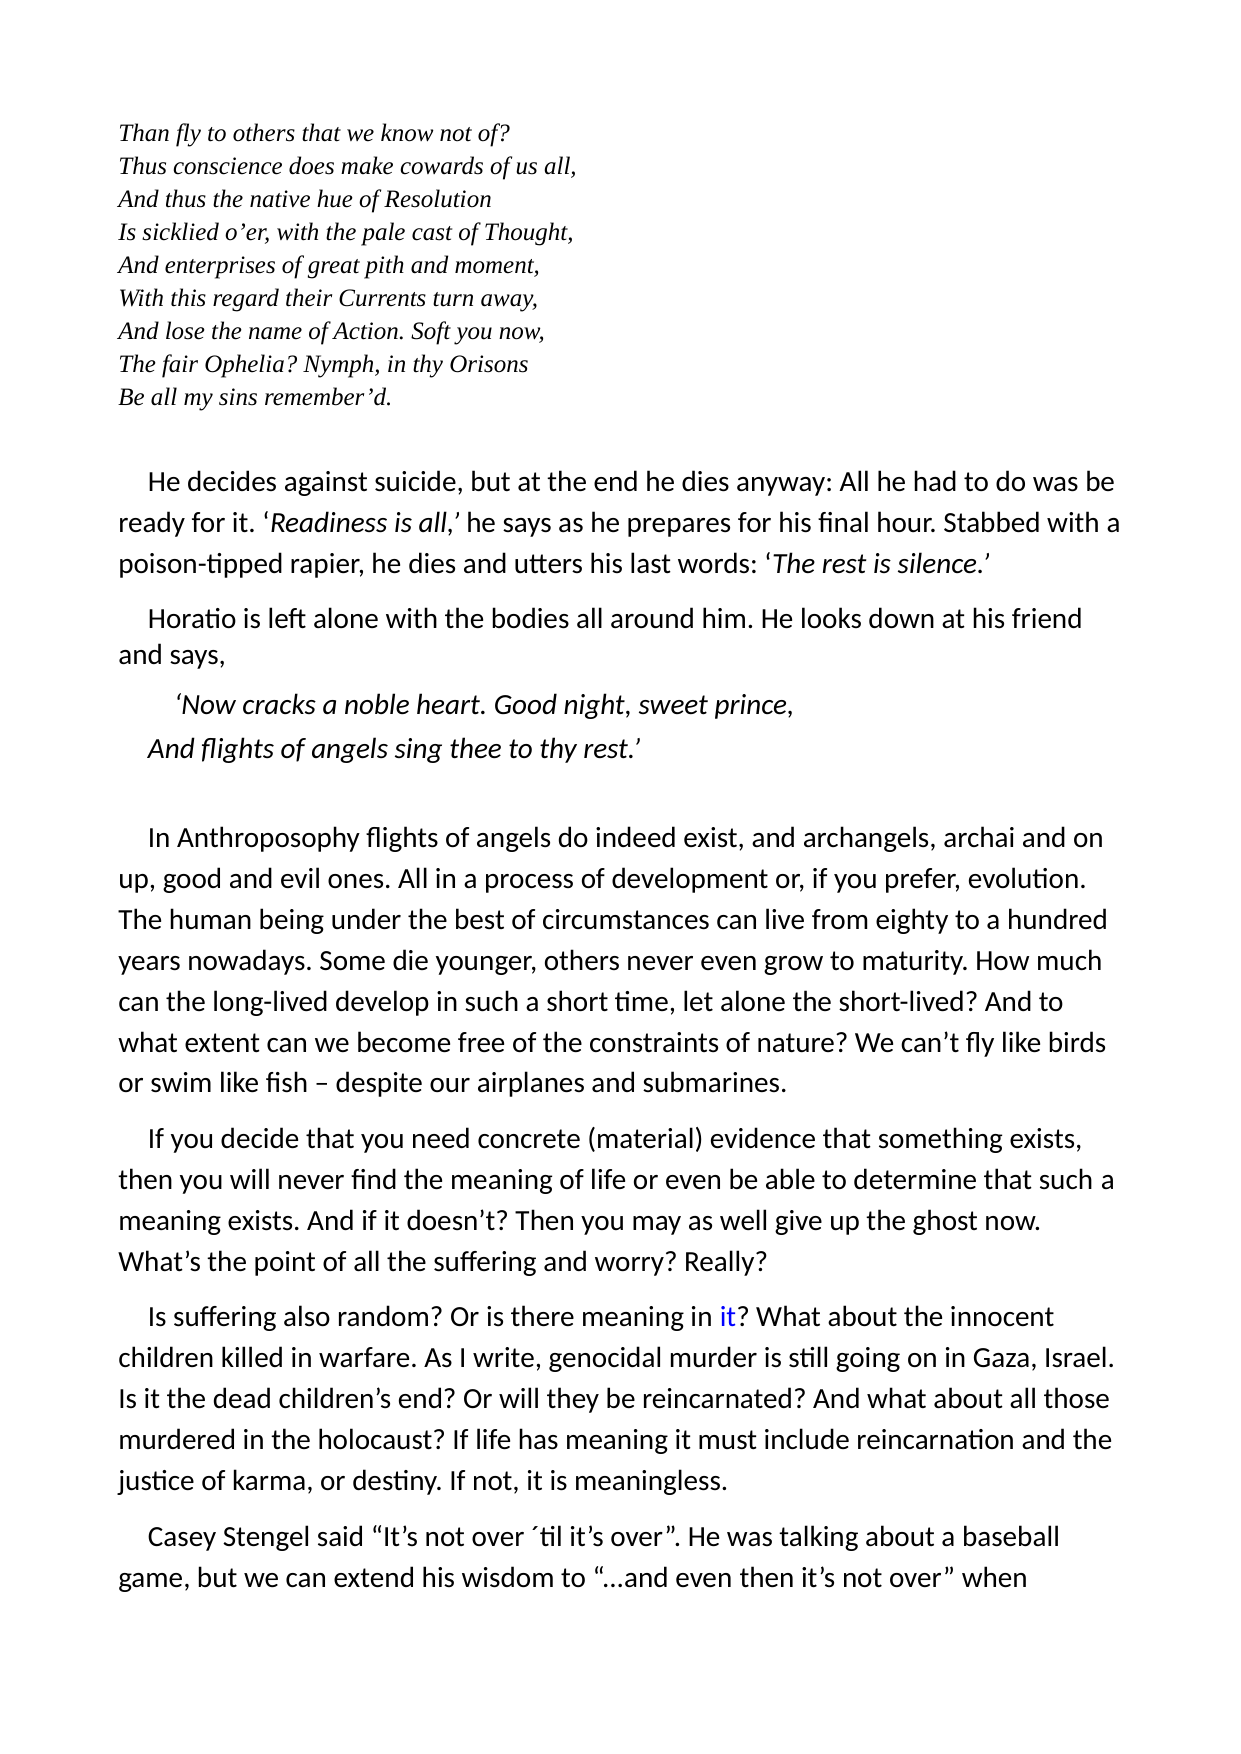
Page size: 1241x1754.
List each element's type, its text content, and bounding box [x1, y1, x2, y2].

text In Anthroposophy flights of angels do indeed exist, and archangels, archai and on up, good and evil ones. All in a process of development or, if you prefer, evolution. The human being under the best of circumstances can live from eighty to a hundred years nowadays. Some die younger, others never even grow to maturity. How much can the long-lived develop in such a short time, let alone the short-lived? And to what extent can we become free of the constraints of nature? We can’t fly like birds or swim like fish – despite our airplanes and submarines. [118, 819, 1122, 1100]
text Casey Stengel said “It’s not over ´til it’s over”. He was talking about a baseball game, but we can extend his wisdom to “...and even then it’s not over” when [118, 1518, 1122, 1594]
text Be all my sins remember’d. [118, 382, 1122, 411]
text And enterprises of great pith and moment, [118, 250, 1122, 279]
text ‘Now cracks a noble heart. Good night, sweet prince, [118, 686, 1122, 722]
text Is sicklied o’er, with the pale cast of Thought, [118, 217, 1122, 246]
text Horatio is left alone with the bodies all around him. He looks down at his friend and says, [118, 600, 1122, 672]
text He decides against suicide, but at the end he dies anyway: All he had to do was be ready for it. ‘Readiness is all,’ he says as he prepares for his final hour. Stabbed with a poison-tipped rapier, he dies and utters his last words: ‘The rest is silence.’ [118, 463, 1122, 580]
text And lose the name of Action. Soft you now, [118, 316, 1122, 345]
text Than fly to others that we know not of? [118, 118, 1122, 147]
text Thus conscience does make cowards of us all, [118, 151, 1122, 180]
text With this regard their Currents turn away, [118, 283, 1122, 312]
text The fair Ophelia? Nymph, in thy Orisons [118, 349, 1122, 378]
text And flights of angels sing thee to thy rest.’ [118, 730, 1122, 766]
text Is suffering also random? Or is there meaning in it? What about the innocent children killed in warfare. As I write, genocidal murder is still going on in Gaza, Israel. Is it the dead children’s end? Or will they be reincarnated? And what about all those murdered in the holocaust? If life has meaning it must include reincarnation and the justice of karma, or destiny. If not, it is meaningless. [118, 1298, 1122, 1498]
text And thus the native hue of Resolution [118, 184, 1122, 213]
text If you decide that you need concrete (material) evidence that something exists, then you will never find the meaning of life or even be able to determine that such a meaning exists. And if it doesn’t? Then you may as well give up the ghost now. What’s the point of all the suffering and worry? Really? [118, 1120, 1122, 1278]
